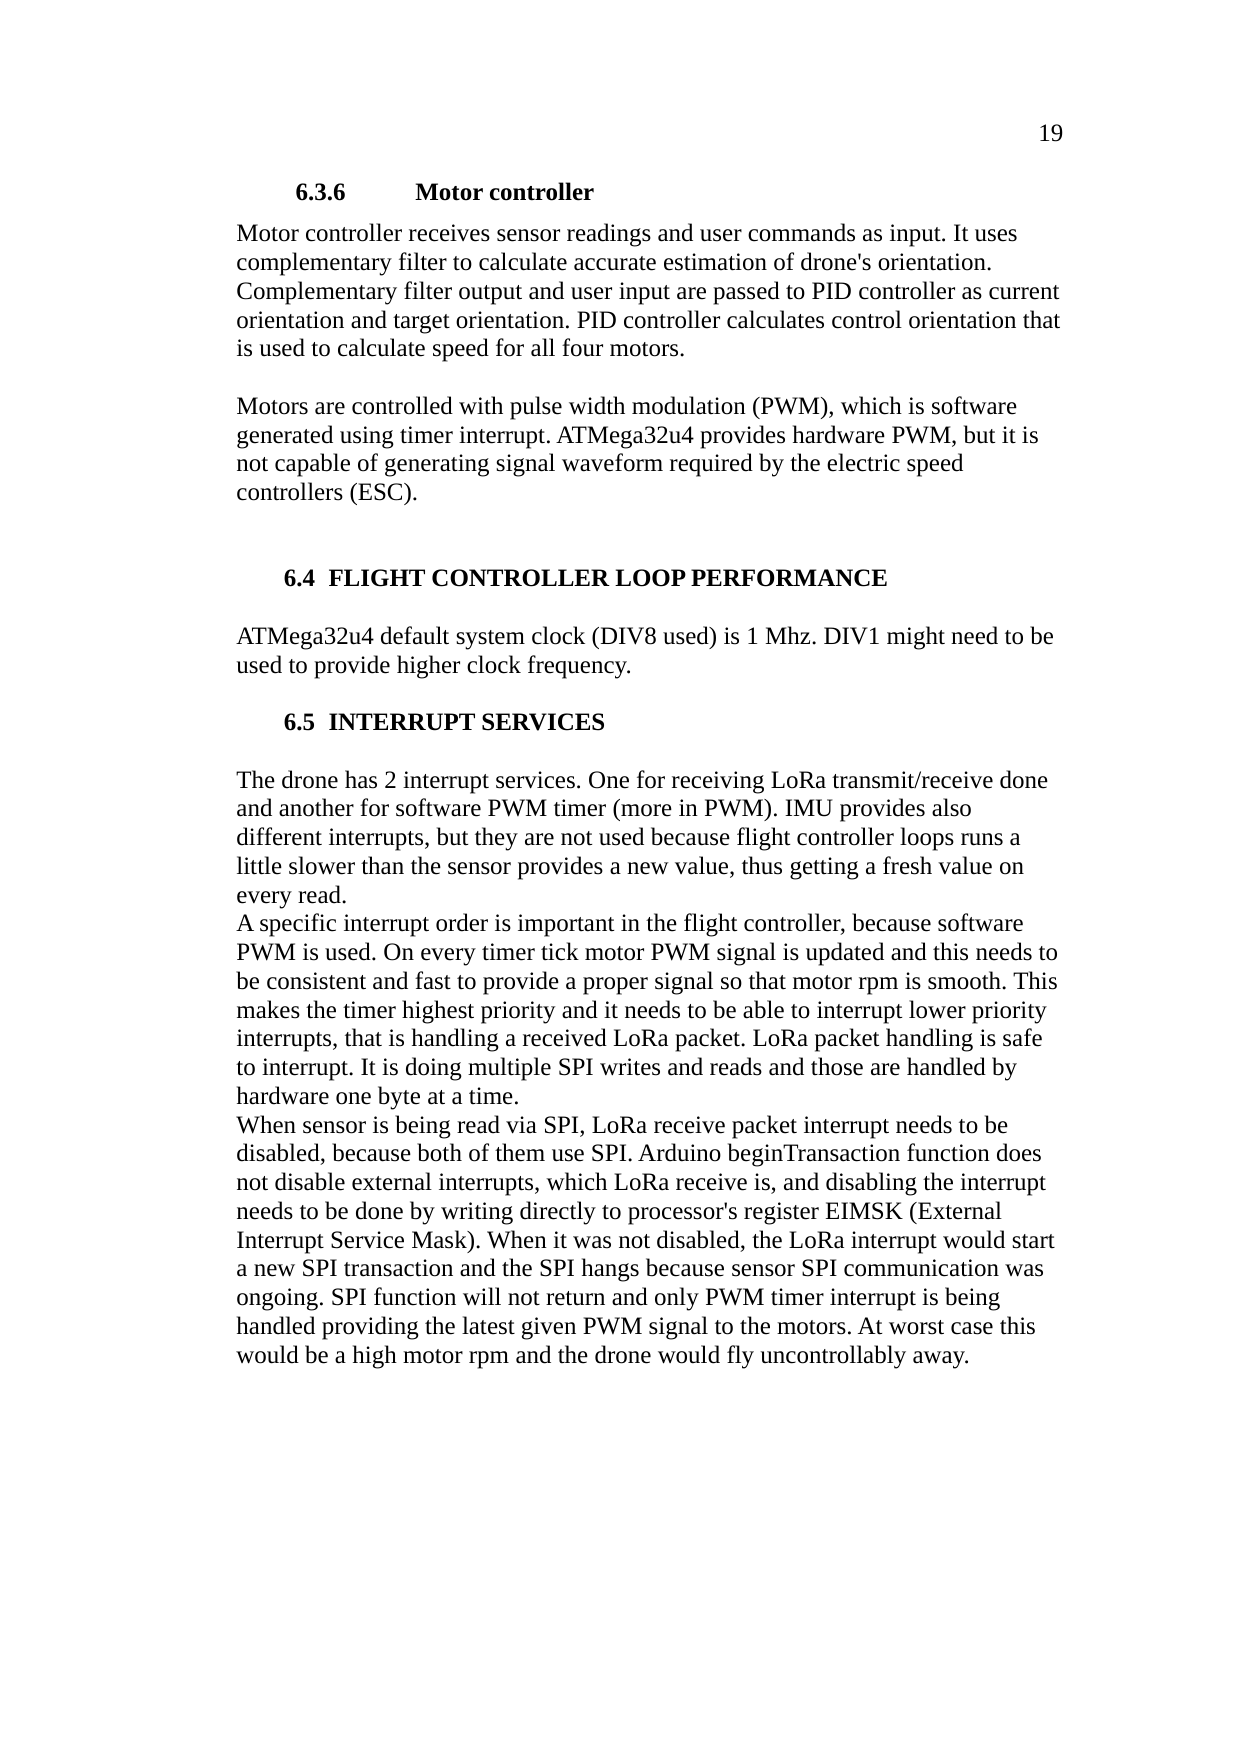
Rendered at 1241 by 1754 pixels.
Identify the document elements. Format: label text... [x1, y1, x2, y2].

text When sensor is being read via SPI, LoRa receive packet interrupt needs to be disabled, because both of them use SPI. Arduino beginTransaction function does not disable external interrupts, which LoRa receive is, and disabling the interrupt needs to be done by writing directly to processor's register EIMSK (External Interrupt Service Mask). When it was not disabled, the LoRa interrupt would start a new SPI transaction and the SPI hangs because sensor SPI communication was ongoing. SPI function will not return and only PWM timer interrupt is being handled providing the latest given PWM signal to the motors. At worst case this would be a high motor rpm and the drone would fly uncontrollably away. [236, 1110, 1063, 1368]
subtitle Motor controller [295, 177, 1063, 206]
text Motor controller receives sensor readings and user commands as input. It uses complementary filter to calculate accurate estimation of drone's orientation. Complementary filter output and user input are passed to PID controller as current orientation and target orientation. PID controller calculates control orientation that is used to calculate speed for all four motors. [236, 218, 1063, 362]
text ATMega32u4 default system clock (DIV8 used) is 1 Mhz. DIV1 might need to be used to provide higher clock frequency. [236, 621, 1063, 678]
subtitle Flight controller loop performance [283, 563, 1063, 592]
text Motors are controlled with pulse width modulation (PWM), which is software generated using timer interrupt. ATMega32u4 provides hardware PWM, but it is not capable of generating signal waveform required by the electric speed controllers (ESC). [236, 391, 1063, 506]
text The drone has 2 interrupt services. One for receiving LoRa transmit/receive done and another for software PWM timer (more in PWM). IMU provides also different interrupts, but they are not used because flight controller loops runs a little slower than the sensor provides a new value, thus getting a fresh value on every read. [236, 765, 1063, 908]
text A specific interrupt order is important in the flight controller, because software PWM is used. On every timer tick motor PWM signal is updated and this needs to be consistent and fast to provide a proper signal so that motor rpm is smooth. This makes the timer highest priority and it needs to be able to interrupt lower priority interrupts, that is handling a received LoRa packet. LoRa packet handling is safe to interrupt. It is doing multiple SPI writes and reads and those are handled by hardware one byte at a time. [236, 908, 1063, 1110]
subtitle Interrupt services [283, 707, 1063, 736]
